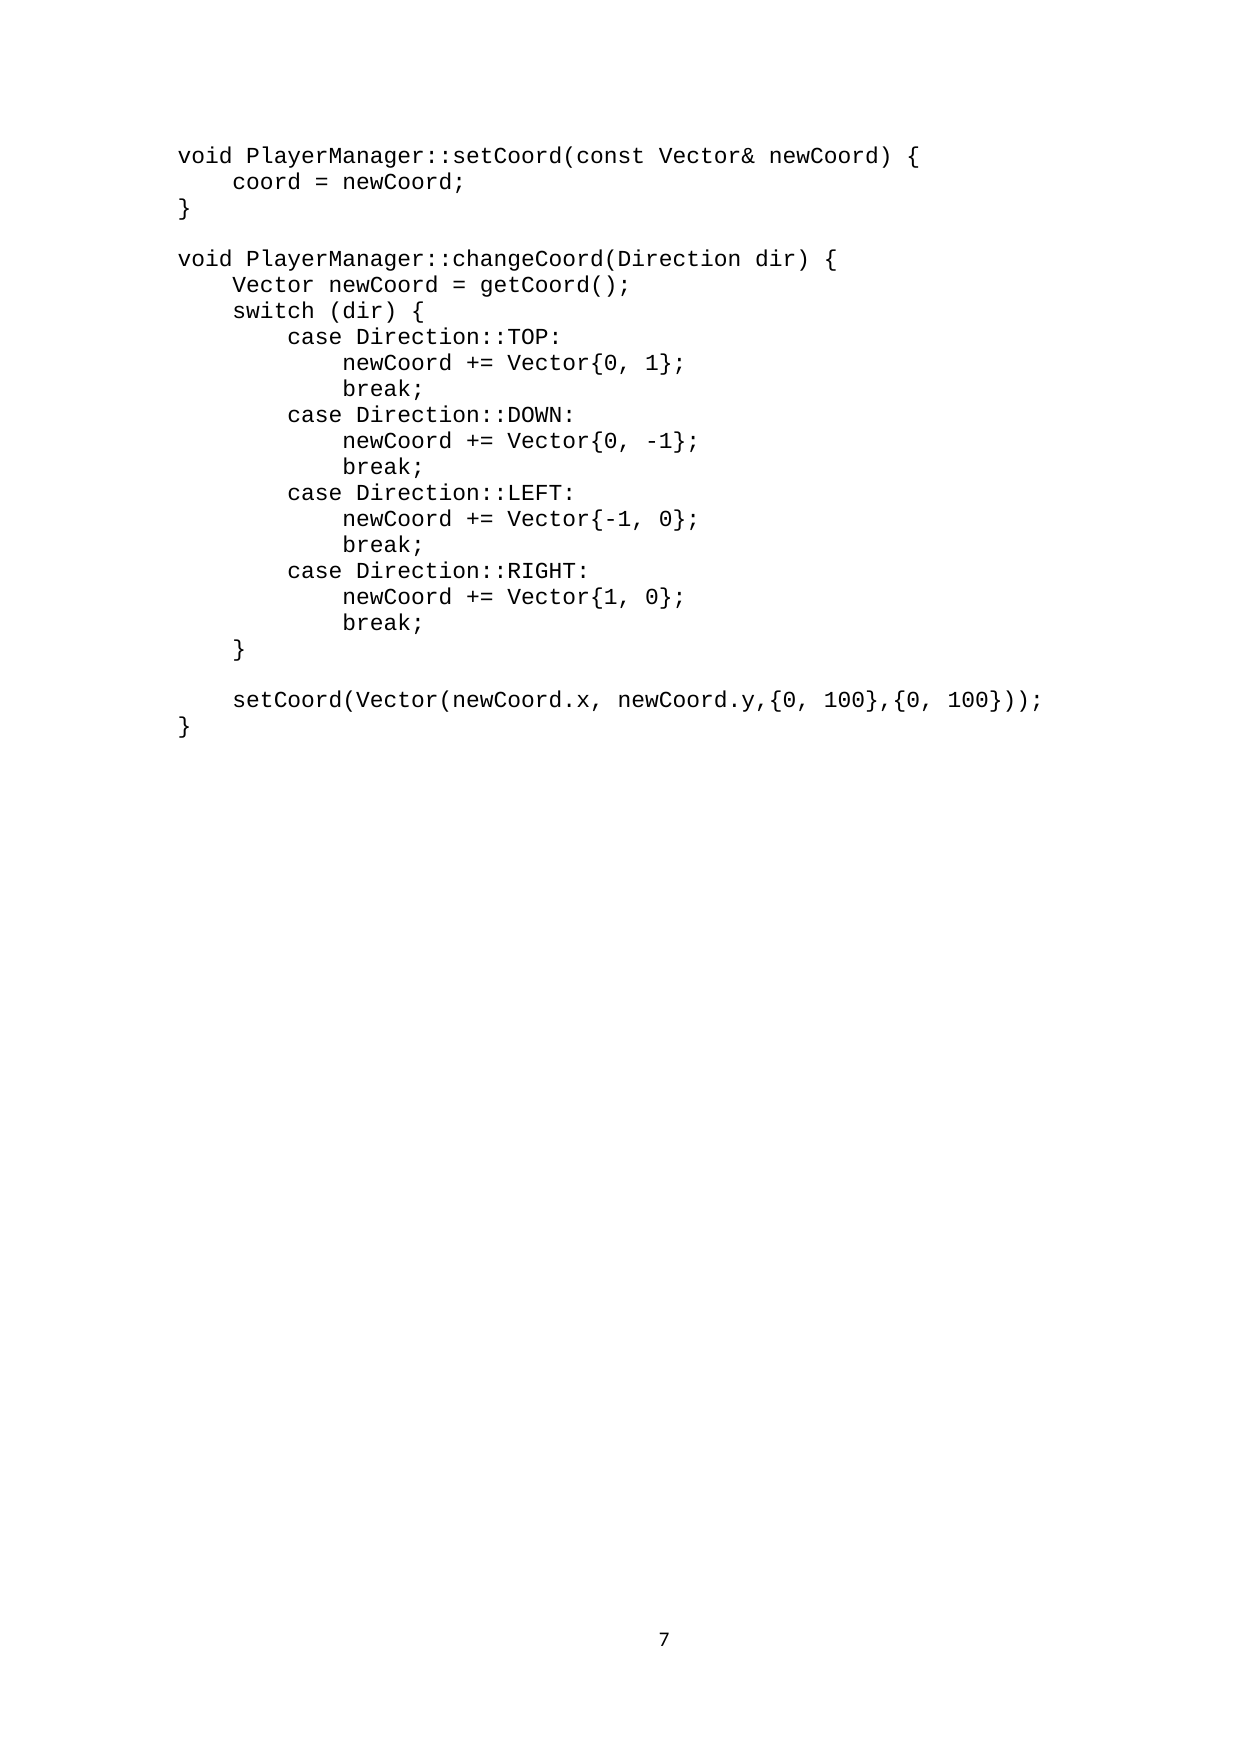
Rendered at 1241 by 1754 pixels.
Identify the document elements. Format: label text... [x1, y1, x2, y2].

text newCoord += Vector{-1, 0}; [177, 507, 1151, 533]
text void PlayerManager::setCoord(const Vector& newCoord) { [177, 144, 1151, 170]
text newCoord += Vector{0, 1}; [177, 352, 1151, 377]
text } [177, 637, 1151, 663]
text coord = newCoord; [177, 170, 1151, 196]
text case Direction::LEFT: [177, 481, 1151, 507]
text case Direction::RIGHT: [177, 559, 1151, 585]
text } [177, 715, 1151, 741]
text case Direction::TOP: [177, 326, 1151, 352]
text case Direction::DOWN: [177, 403, 1151, 429]
text break; [177, 377, 1151, 403]
text newCoord += Vector{1, 0}; [177, 585, 1151, 611]
text break; [177, 611, 1151, 637]
text } [177, 196, 1151, 222]
text setCoord(Vector(newCoord.x, newCoord.y,{0, 100},{0, 100})); [177, 689, 1151, 715]
text newCoord += Vector{0, -1}; [177, 429, 1151, 455]
text break; [177, 533, 1151, 559]
text break; [177, 455, 1151, 481]
text Vector newCoord = getCoord(); [177, 274, 1151, 300]
text void PlayerManager::changeCoord(Direction dir) { [177, 248, 1151, 274]
text switch (dir) { [177, 300, 1151, 326]
